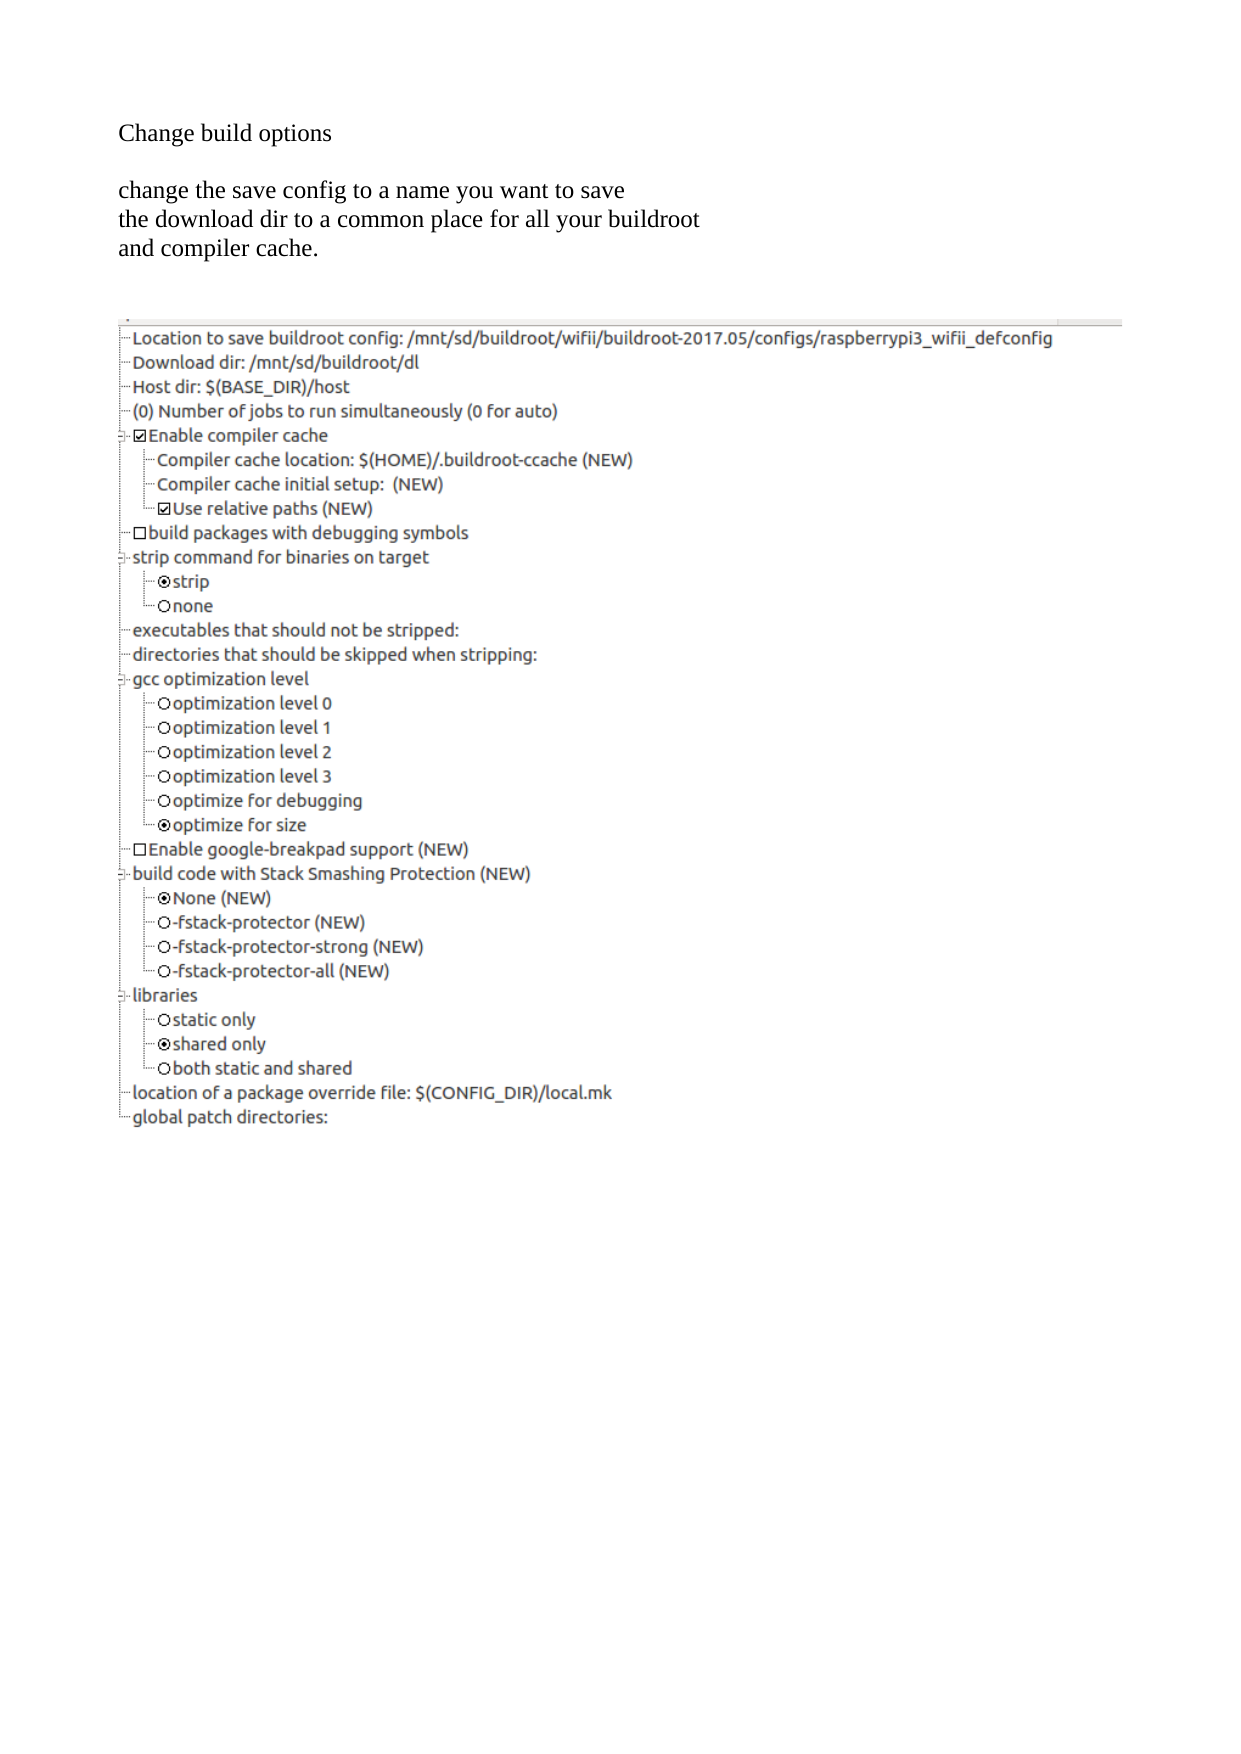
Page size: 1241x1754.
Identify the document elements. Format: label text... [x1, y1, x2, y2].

picture [118, 319, 1123, 1132]
text Change build options [118, 118, 1122, 147]
text the download dir to a common place for all your buildroot [118, 204, 1122, 233]
text and compiler cache. [118, 233, 1122, 262]
text change the save config to a name you want to save [118, 176, 1122, 204]
